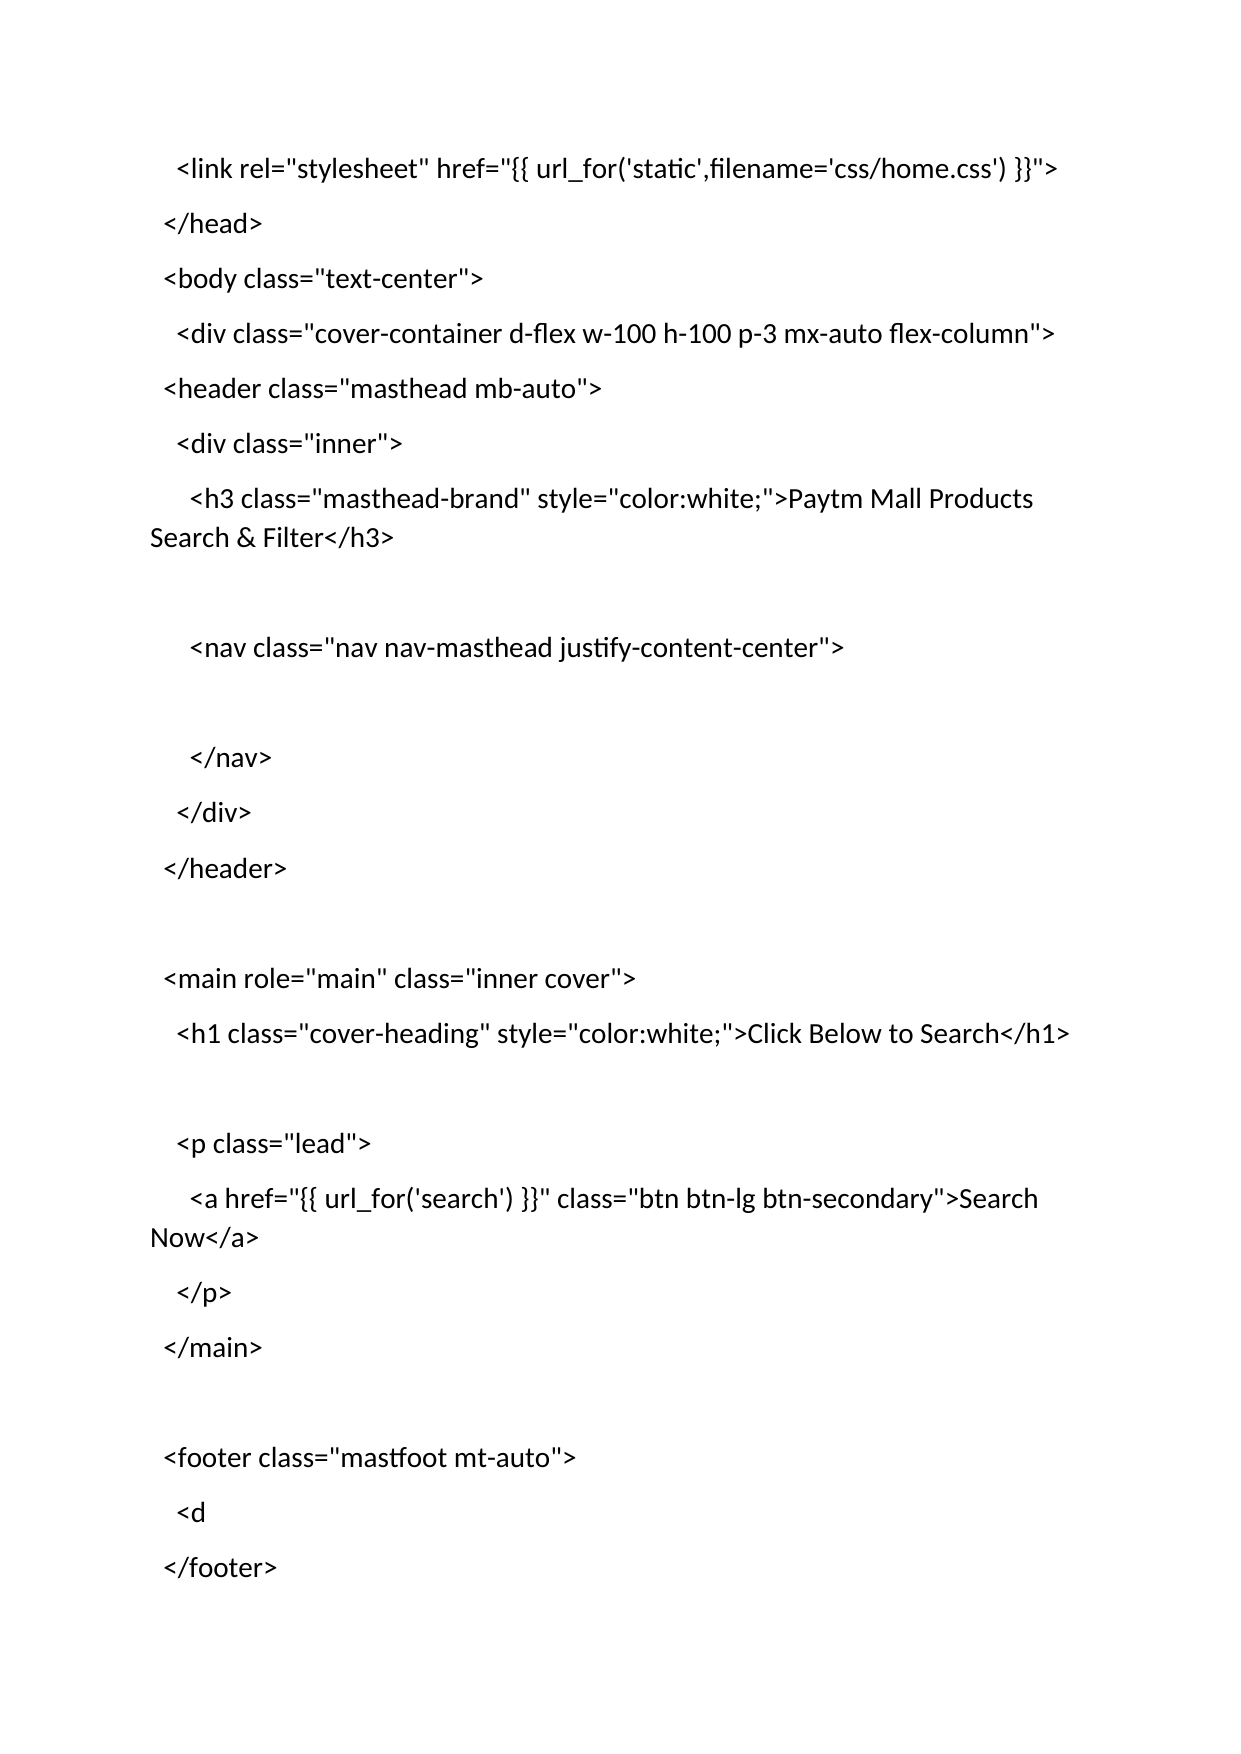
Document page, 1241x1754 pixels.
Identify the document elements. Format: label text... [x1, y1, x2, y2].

text <div class="inner"> [150, 426, 1090, 461]
text </p> [150, 1274, 1090, 1309]
text </nav> [150, 739, 1090, 775]
text <d [150, 1494, 1090, 1530]
text <link rel="stylesheet" href="{{ url_for('static',filename='css/home.css') }}"> [150, 150, 1090, 186]
text <div class="cover-container d-flex w-100 h-100 p-3 mx-auto flex-column"> [150, 315, 1090, 351]
text <h3 class="masthead-brand" style="color:white;">Paytm Mall Products Search & Filter</h3> [150, 481, 1090, 555]
text </div> [150, 794, 1090, 830]
text </head> [150, 205, 1090, 241]
text <a href="{{ url_for('search') }}" class="btn btn-lg btn-secondary">Search Now</a> [150, 1180, 1090, 1254]
text <main role="main" class="inner cover"> [150, 960, 1090, 996]
text <body class="text-center"> [150, 260, 1090, 296]
text <footer class="mastfoot mt-auto"> [150, 1439, 1090, 1475]
text <nav class="nav nav-masthead justify-content-center"> [150, 629, 1090, 665]
text </main> [150, 1329, 1090, 1364]
text <header class="masthead mb-auto"> [150, 370, 1090, 406]
text <h1 class="cover-heading" style="color:white;">Click Below to Search</h1> [150, 1015, 1090, 1051]
text <p class="lead"> [150, 1125, 1090, 1161]
text </header> [150, 850, 1090, 885]
text </footer> [150, 1549, 1090, 1585]
